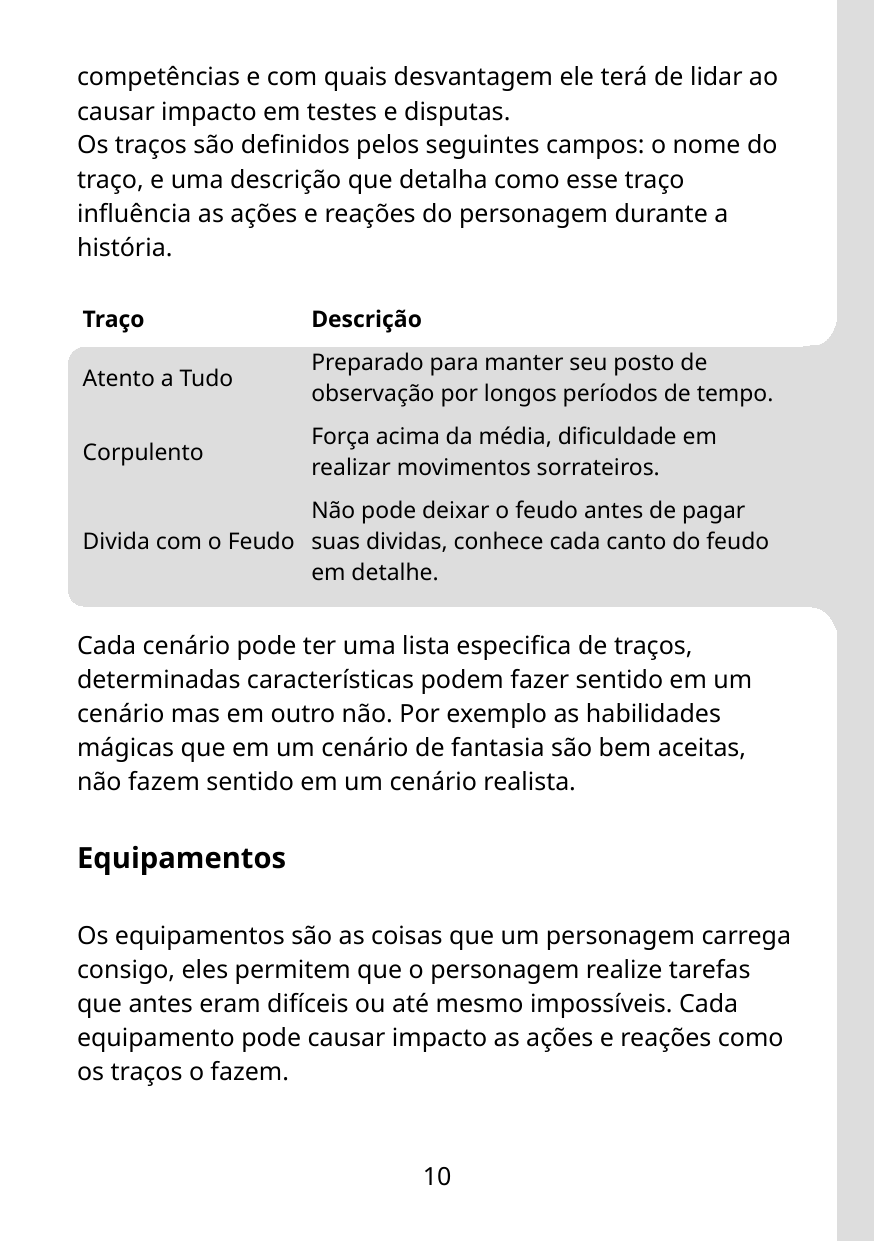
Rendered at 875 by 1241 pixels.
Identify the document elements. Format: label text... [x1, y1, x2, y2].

table_cell Atento a Tudo [77, 340, 305, 348]
table_cell Preparado para manter seu posto de observação por longos períodos de tempo. [305, 340, 797, 347]
table_header Descrição [305, 298, 797, 340]
text Os traços são definidos pelos seguintes campos: o nome do traço, e uma descrição que detalha como esse traço influência as ações e reações do personagem durante a história. [77, 127, 797, 263]
text competências e com quais desvantagem ele terá de lidar ao causar impacto em testes e disputas. [77, 59, 797, 127]
text Os equipamentos são as coisas que um personagem carrega consigo, eles permitem que o personagem realize tarefas que antes eram difíceis ou até mesmo impossíveis. Cada equipamento pode causar impacto as ações e reações como os traços o fazem. [77, 917, 797, 1088]
table_header Traço [77, 298, 305, 340]
text Cada cenário pode ter uma lista especifica de traços, determinadas características podem fazer sentido em um cenário mas em outro não. Por exemplo as habilidades mágicas que em um cenário de fantasia são bem aceitas, não fazem sentido em um cenário realista. [77, 627, 797, 798]
subtitle Equipamentos [77, 838, 797, 877]
